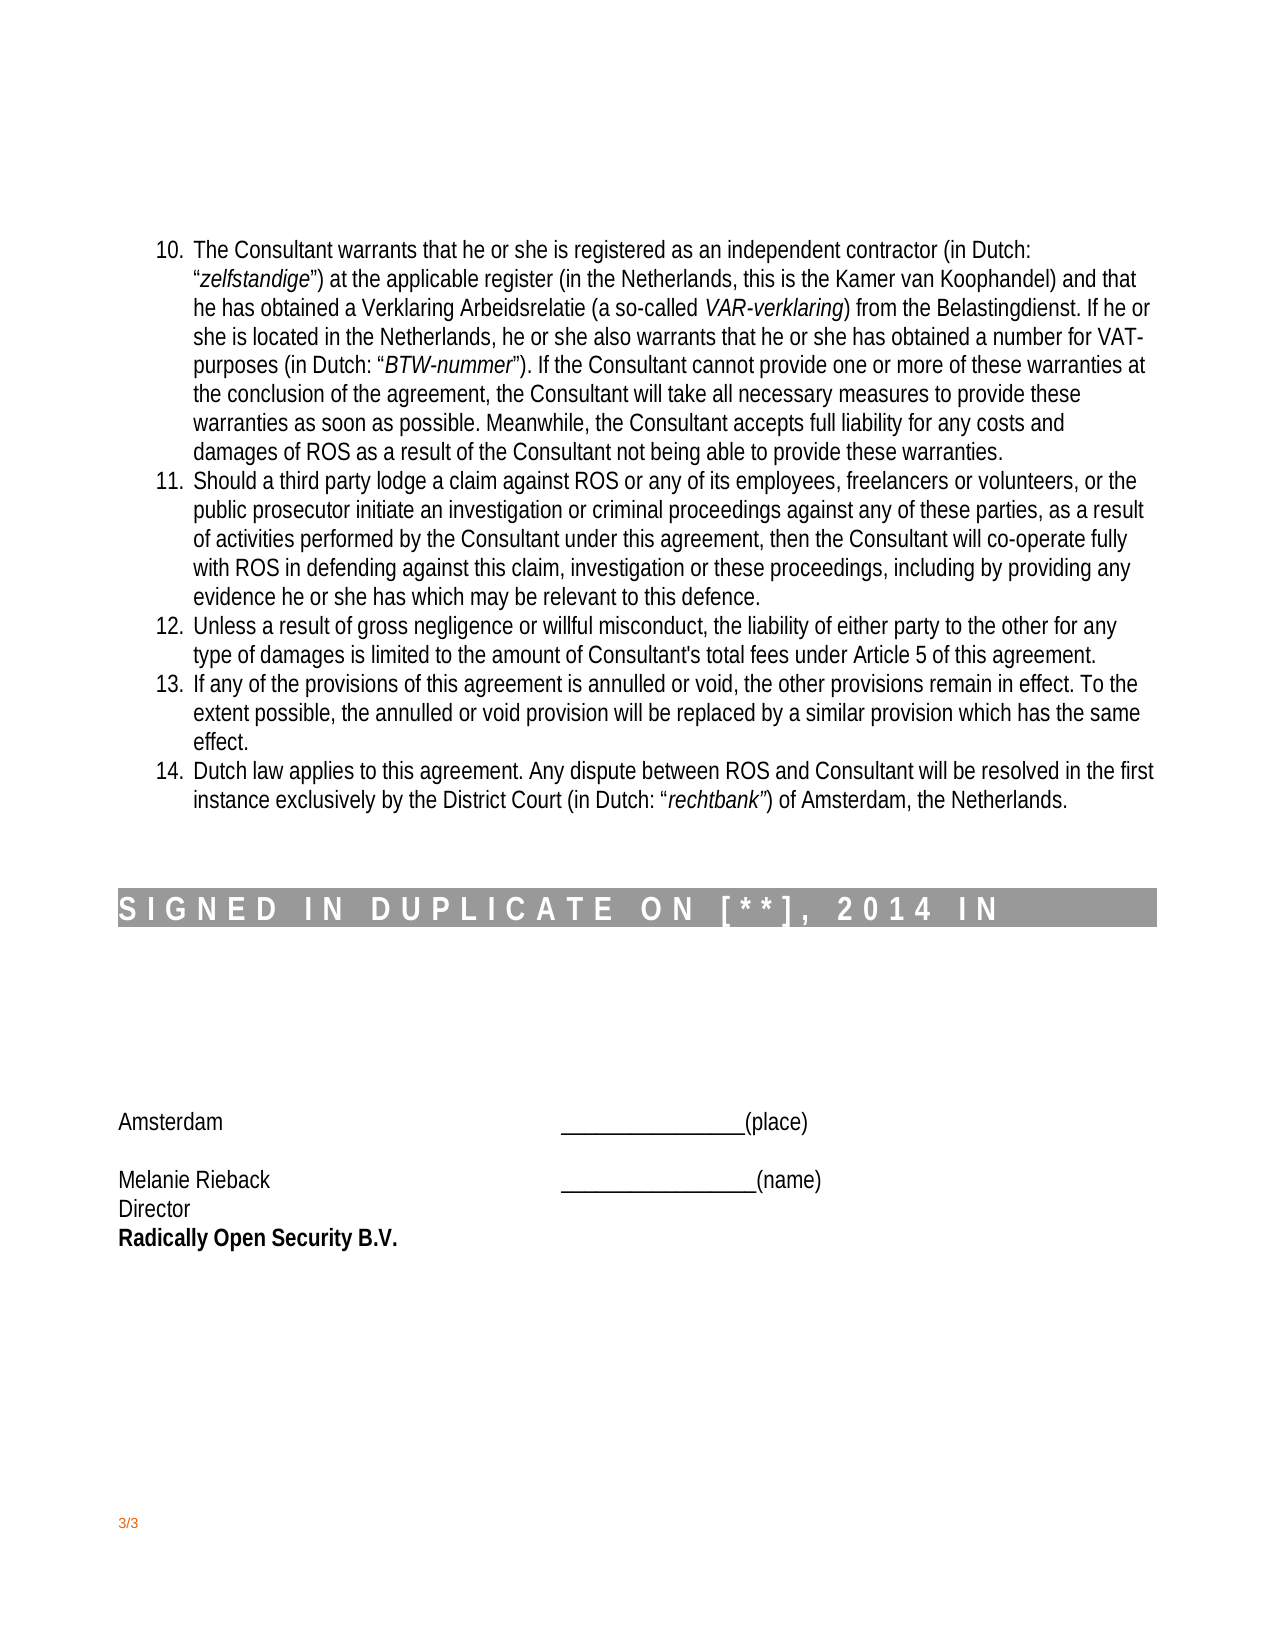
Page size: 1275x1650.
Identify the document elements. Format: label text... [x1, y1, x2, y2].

list The Consultant warrants that he or she is registered as an independent contractor (in Dutch: “zelfstandige”) at the applicable register (in the Netherlands, this is the Kamer van Koophandel) and that he has obtained a Verklaring Arbeidsrelatie (a so-called VAR-verklaring) from the Belastingdienst. If he or she is located in the Netherlands, he or she also warrants that he or she has obtained a number for VAT-purposes (in Dutch: “BTW-nummer”). If the Consultant cannot provide one or more of these warranties at the conclusion of the agreement, the Consultant will take all necessary measures to provide these warranties as soon as possible. Meanwhile, the Consultant accepts full liability for any costs and damages of ROS as a result of the Consultant not being able to provide these warranties. [156, 234, 1157, 466]
subtitle SIGNED IN DUPLICATE ON [**], 2014 IN [118, 888, 1157, 927]
text Amsterdam ________________(place) [118, 1107, 1157, 1136]
list If any of the provisions of this agreement is annulled or void, the other provisions remain in effect. To the extent possible, the annulled or void provision will be replaced by a similar provision which has the same effect. [156, 669, 1157, 756]
text Radically Open Security B.V. [118, 1223, 1157, 1252]
list Unless a result of gross negligence or willful misconduct, the liability of either party to the other for any type of damages is limited to the amount of Consultant's total fees under Article 5 of this agreement. [156, 611, 1157, 669]
text Melanie Rieback _________________(name) [118, 1165, 1157, 1194]
list Dutch law applies to this agreement. Any dispute between ROS and Consultant will be resolved in the first instance exclusively by the District Court (in Dutch: “rechtbank”) of Amsterdam, the Netherlands. [156, 756, 1157, 814]
list Should a third party lodge a claim against ROS or any of its employees, freelancers or volunteers, or the public prosecutor initiate an investigation or criminal proceedings against any of these parties, as a result of activities performed by the Consultant under this agreement, then the Consultant will co-operate fully with ROS in defending against this claim, investigation or these proceedings, including by providing any evidence he or she has which may be relevant to this defence. [156, 466, 1157, 611]
text Director [118, 1194, 1157, 1223]
